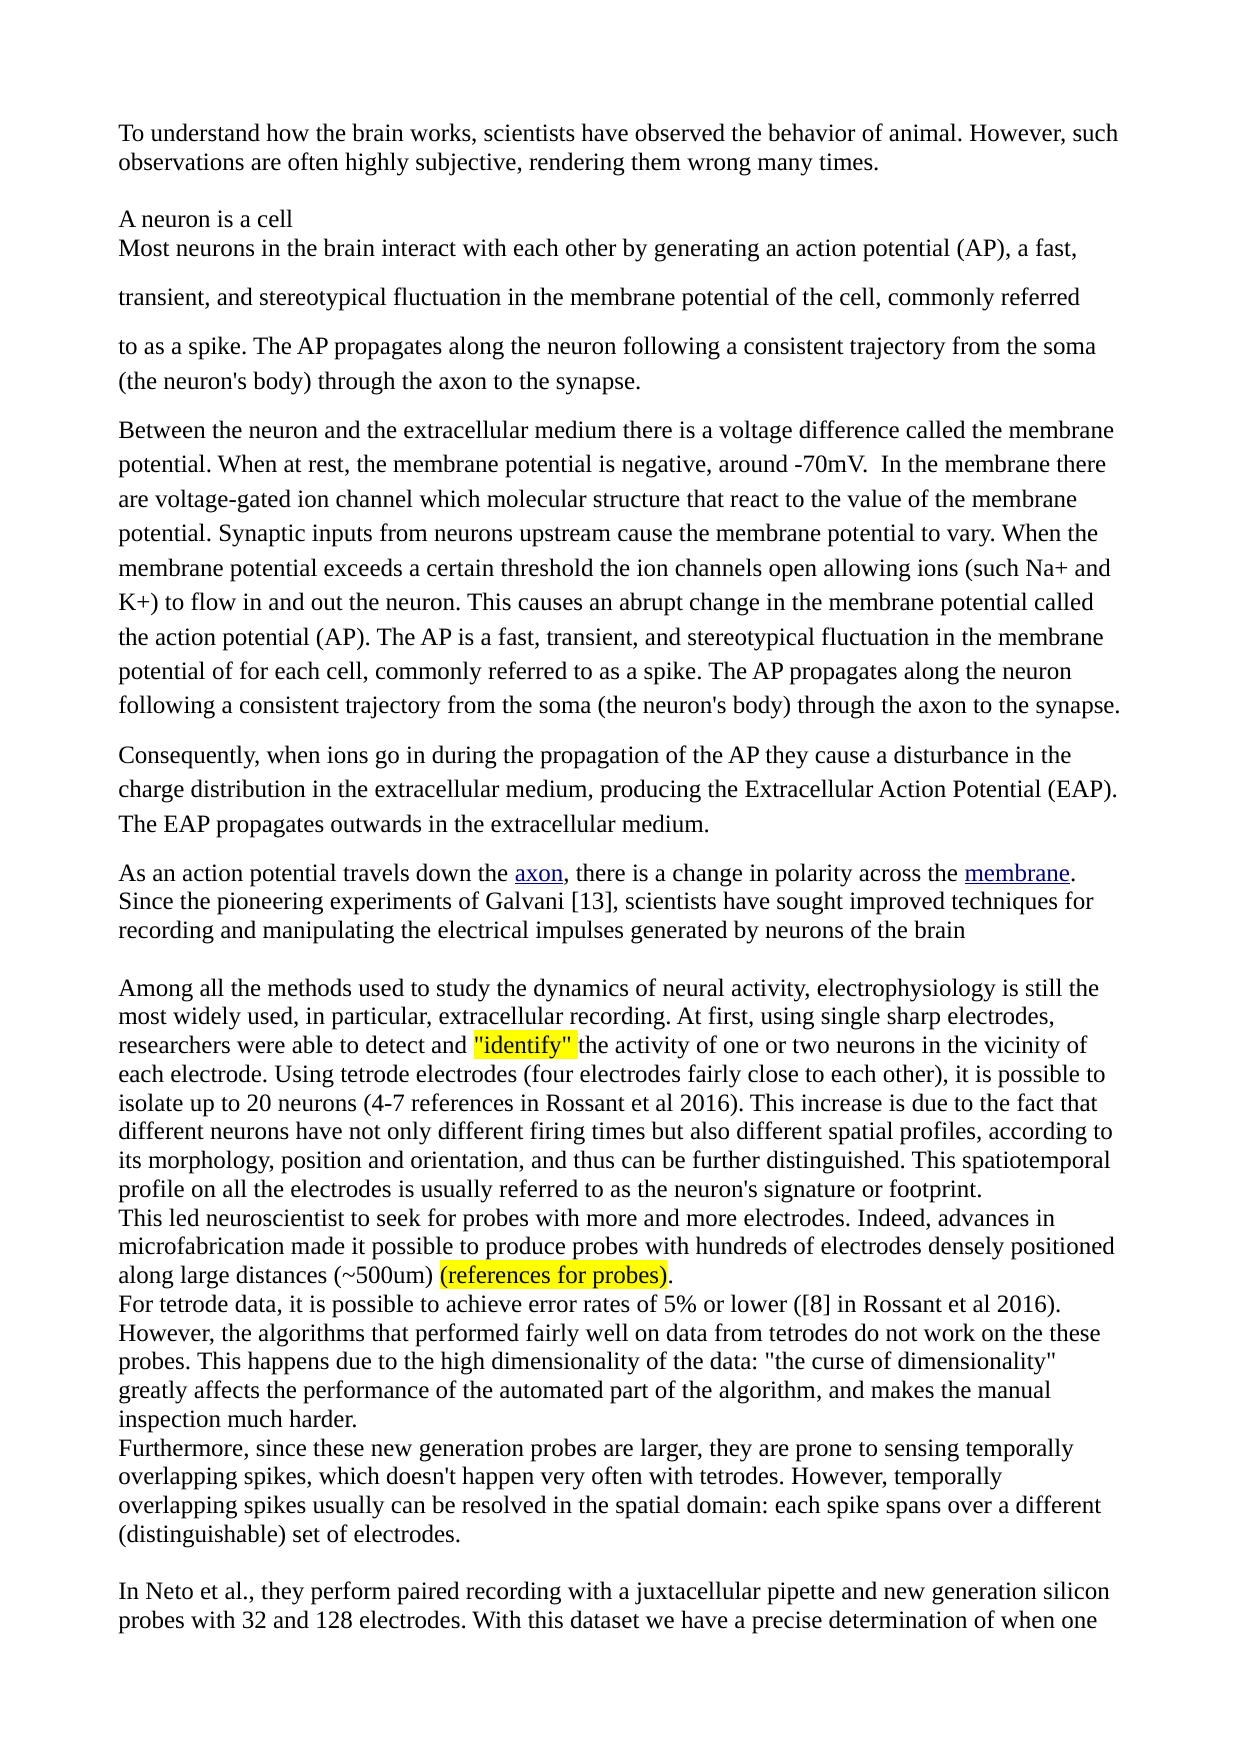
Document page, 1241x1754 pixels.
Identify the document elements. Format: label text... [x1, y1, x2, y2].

text Among all the methods used to study the dynamics of neural activity, electrophysiology is still the most widely used, in particular, extracellular recording. At first, using single sharp electrodes, researchers were able to detect and "identify" the activity of one or two neurons in the vicinity of each electrode. Using tetrode electrodes (four electrodes fairly close to each other), it is possible to isolate up to 20 neurons (4-7 references in Rossant et al 2016). This increase is due to the fact that different neurons have not only different firing times but also different spatial profiles, according to its morphology, position and orientation, and thus can be further distinguished. This spatiotemporal profile on all the electrodes is usually referred to as the neuron's signature or footprint. [118, 973, 1122, 1203]
text Furthermore, since these new generation probes are larger, they are prone to sensing temporally overlapping spikes, which doesn't happen very often with tetrodes. However, temporally overlapping spikes usually can be resolved in the spatial domain: each spike spans over a different (distinguishable) set of electrodes. [118, 1433, 1122, 1548]
text A neuron is a cell [118, 204, 1122, 233]
text As an action potential travels down the axon, there is a change in polarity across the membrane. [118, 858, 1122, 886]
text Most neurons in the brain interact with each other by generating an action potential (AP), a fast, [118, 233, 1122, 262]
text To understand how the brain works, scientists have observed the behavior of animal. However, such observations are often highly subjective, rendering them wrong many times. [118, 118, 1122, 176]
text to as a spike. The AP propagates along the neuron following a consistent trajectory from the soma (the neuron's body) through the axon to the synapse. [118, 331, 1122, 394]
text This led neuroscientist to seek for probes with more and more electrodes. Indeed, advances in microfabrication made it possible to produce probes with hundreds of electrodes densely positioned along large distances (~500um) (references for probes). [118, 1203, 1122, 1289]
text In Neto et al., they perform paired recording with a juxtacellular pipette and new generation silicon probes with 32 and 128 electrodes. With this dataset we have a precise determination of when one [118, 1576, 1122, 1634]
text Consequently, when ions go in during the propagation of the AP they cause a disturbance in the charge distribution in the extracellular medium, producing the Extracellular Action Potential (EAP). The EAP propagates outwards in the extracellular medium. [118, 740, 1122, 837]
text Since the pioneering experiments of Galvani [13], scientists have sought improved techniques for recording and manipulating the electrical impulses generated by neurons of the brain [118, 886, 1122, 944]
text Between the neuron and the extracellular medium there is a voltage difference called the membrane potential. When at rest, the membrane potential is negative, around -70mV. In the membrane there are voltage-gated ion channel which molecular structure that react to the value of the membrane potential. Synaptic inputs from neurons upstream cause the membrane potential to vary. When the membrane potential exceeds a certain threshold the ion channels open allowing ions (such Na+ and K+) to flow in and out the neuron. This causes an abrupt change in the membrane potential called the action potential (AP). The AP is a fast, transient, and stereotypical fluctuation in the membrane potential of for each cell, commonly referred to as a spike. The AP propagates along the neuron following a consistent trajectory from the soma (the neuron's body) through the axon to the synapse. [118, 415, 1122, 719]
text transient, and stereotypical fluctuation in the membrane potential of the cell, commonly referred [118, 282, 1122, 311]
text For tetrode data, it is possible to achieve error rates of 5% or lower ([8] in Rossant et al 2016). However, the algorithms that performed fairly well on data from tetrodes do not work on the these probes. This happens due to the high dimensionality of the data: "the curse of dimensionality" greatly affects the performance of the automated part of the algorithm, and makes the manual inspection much harder. [118, 1289, 1122, 1433]
